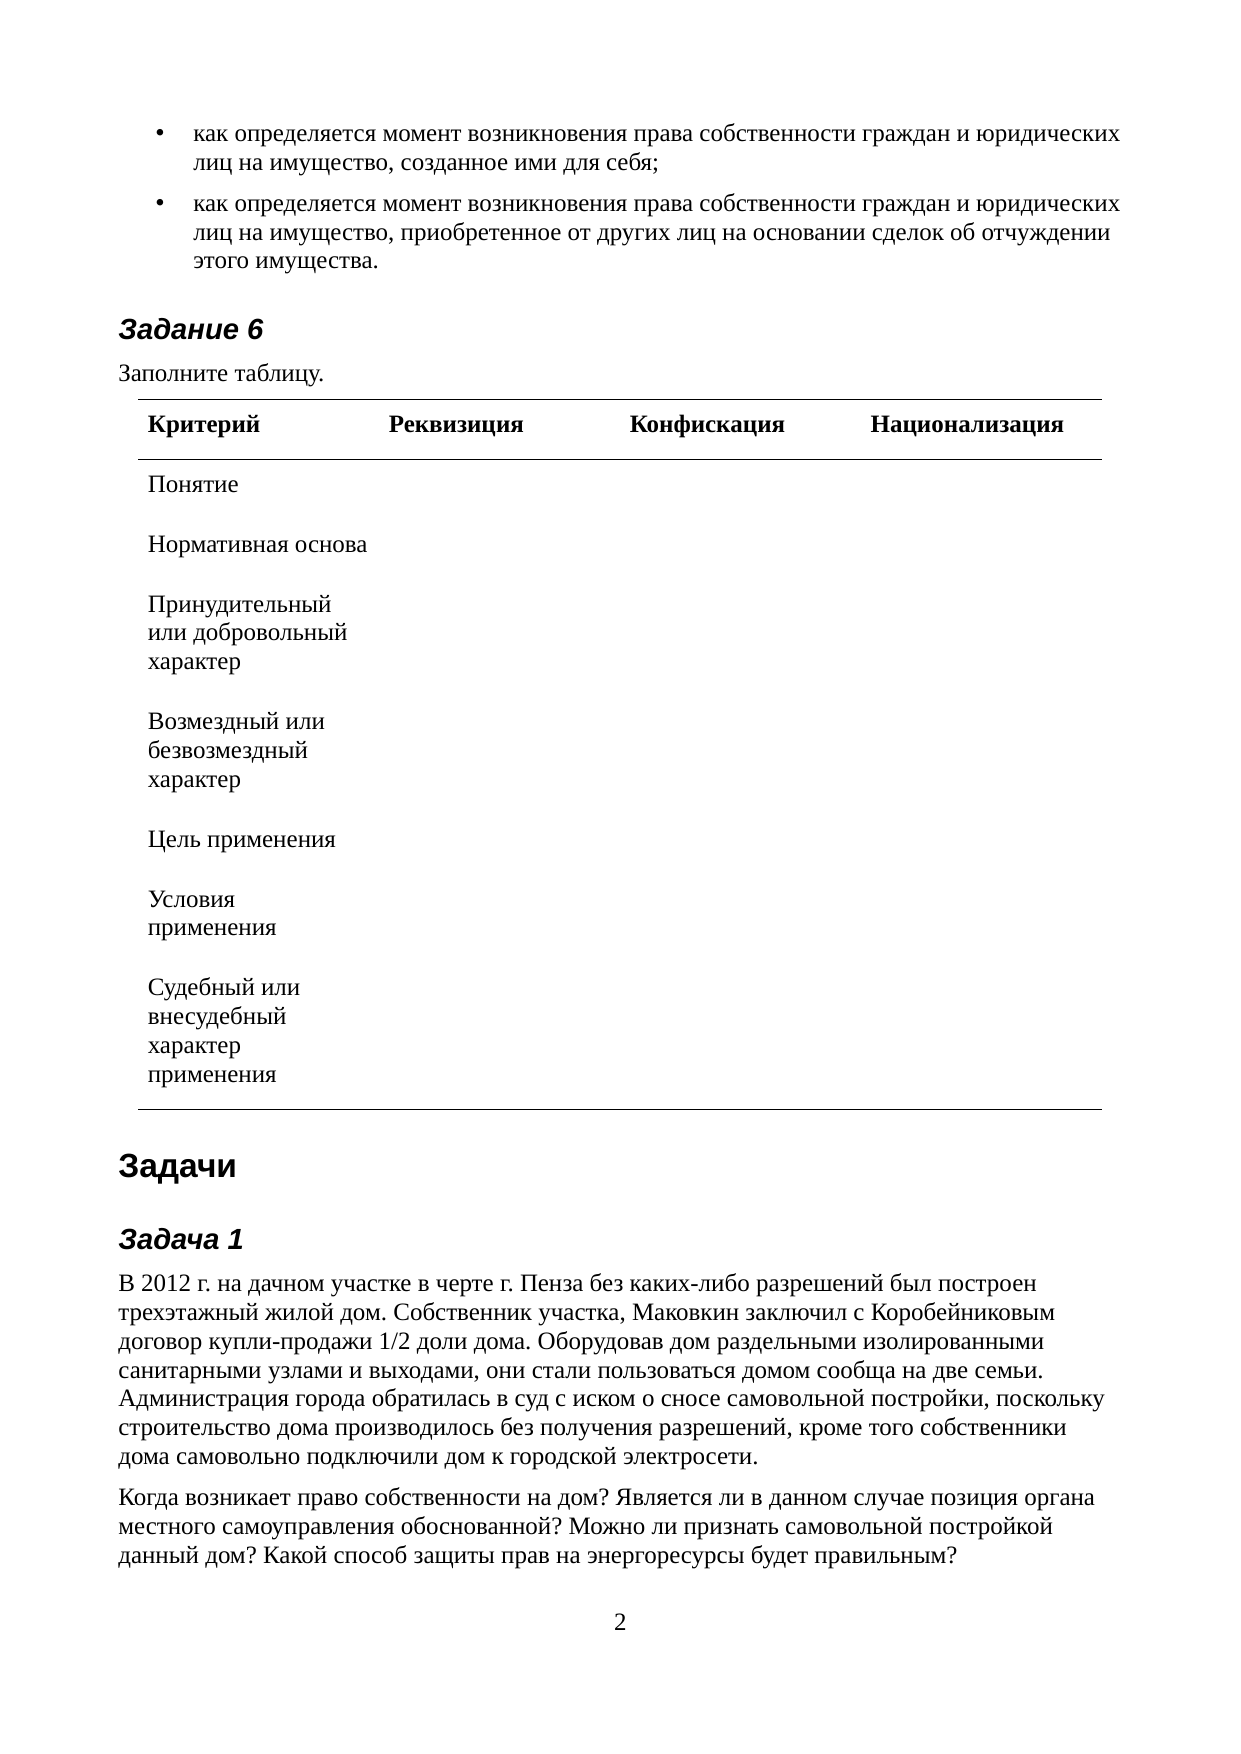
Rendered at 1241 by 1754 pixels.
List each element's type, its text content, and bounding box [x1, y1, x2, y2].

table_cell Понятие [138, 460, 379, 519]
table_cell [379, 963, 620, 1109]
table_cell [620, 460, 861, 519]
text Заполните таблицу. [118, 358, 1122, 387]
table_cell [379, 814, 620, 874]
table_cell [620, 814, 861, 874]
table_cell [379, 697, 620, 814]
table_cell Принудительный или добровольный характер [138, 579, 379, 697]
table_cell [620, 579, 861, 697]
table_cell Цель применения [138, 814, 379, 874]
table_cell [861, 460, 1102, 519]
table_header Критерий [138, 400, 379, 459]
subtitle Задачи [118, 1146, 1122, 1185]
table_cell [620, 697, 861, 814]
table_cell [861, 519, 1102, 579]
table_cell [861, 579, 1102, 697]
table_cell Возмездный или безвозмездный характер [138, 697, 379, 814]
table_cell [861, 697, 1102, 814]
table_cell Условия применения [138, 874, 379, 963]
table_cell Судебный или внесудебный характер применения [138, 963, 379, 1109]
table_cell [620, 519, 861, 579]
table_cell [861, 874, 1102, 963]
table_header Реквизиция [379, 400, 620, 459]
subtitle Задание 6 [118, 312, 1122, 345]
subtitle Задача 1 [118, 1222, 1122, 1256]
list как определяется момент возникновения права собственности граждан и юридических лиц на имущество, созданное ими для себя; [156, 118, 1122, 176]
text Когда возникает право собственности на дом? Является ли в данном случае позиция органа местного самоуправления обоснованной? Можно ли признать самовольной постройкой данный дом? Какой способ защиты прав на энергоресурсы будет правильным? [118, 1482, 1122, 1568]
text В 2012 г. на дачном участке в черте г. Пенза без каких-либо разрешений был построен трехэтажный жилой дом. Собственник участка, Маковкин заключил с Коробейниковым договор купли-продажи 1/2 доли дома. Оборудовав дом раздельными изолированными санитарными узлами и выходами, они стали пользоваться домом сообща на две семьи. Администрация города обратилась в суд с иском о сносе самовольной постройки, поскольку строительство дома производилось без получения разрешений, кроме того собственники дома самовольно подключили дом к городской электросети. [118, 1268, 1122, 1470]
table_cell [379, 519, 620, 579]
table_cell [379, 874, 620, 963]
table_cell [379, 460, 620, 519]
list как определяется момент возникновения права собственности граждан и юридических лиц на имущество, приобретенное от других лиц на основании сделок об отчуждении этого имущества. [156, 188, 1122, 274]
table_cell [861, 814, 1102, 874]
table_cell [379, 579, 620, 697]
table_cell Нормативная основа [138, 519, 379, 579]
table_header Конфискация [620, 400, 861, 459]
table_cell [620, 963, 861, 1109]
table_header Национализация [861, 400, 1102, 459]
table_cell [861, 963, 1102, 1109]
table_cell [620, 874, 861, 963]
